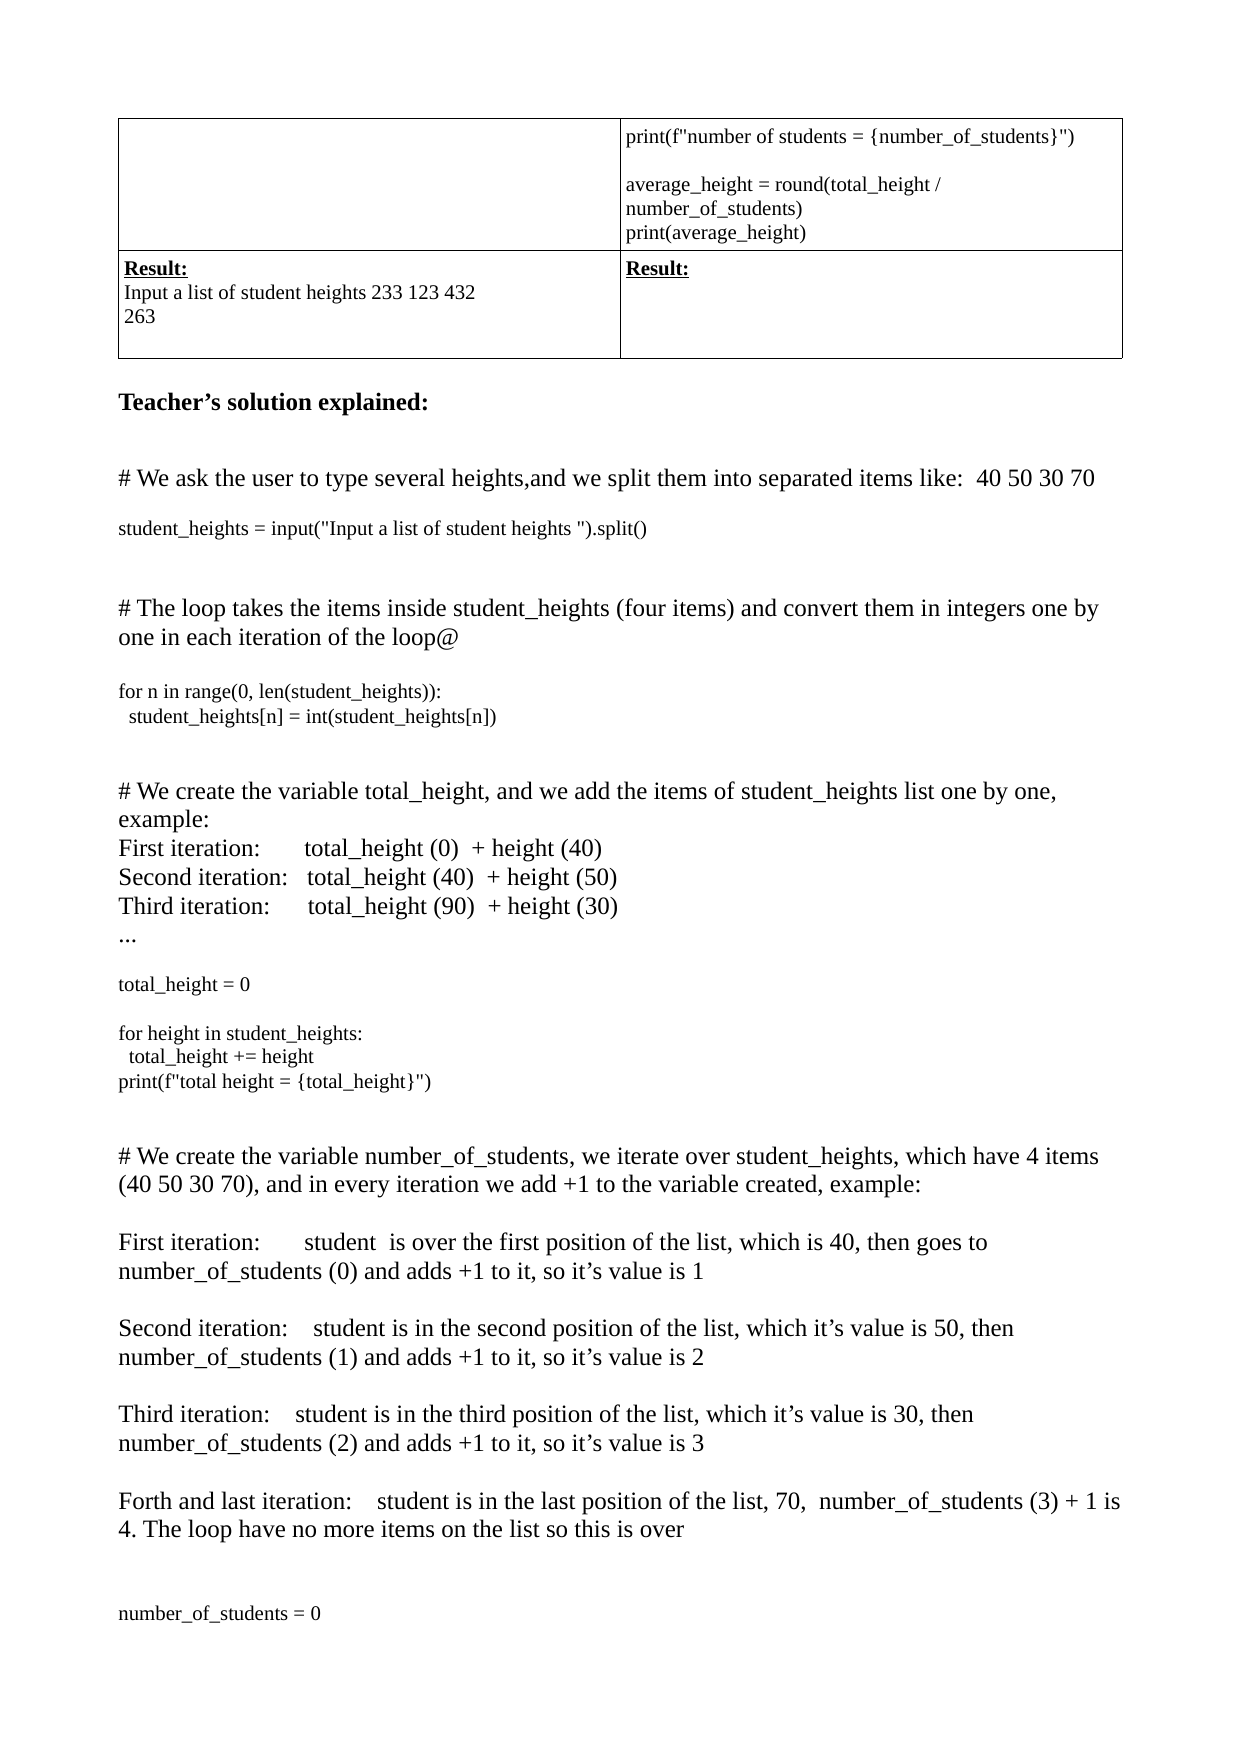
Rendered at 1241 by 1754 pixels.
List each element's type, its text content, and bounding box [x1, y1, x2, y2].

table_cell Result: [621, 251, 1122, 358]
text First iteration: student is over the first position of the list, which is 40, then goes to number_of_students (0) and adds +1 to it, so it’s value is 1 [118, 1227, 1122, 1284]
text Forth and last iteration: student is in the last position of the list, 70, number_of_students (3) + 1 is 4. The loop have no more items on the list so this is over [118, 1486, 1122, 1543]
text Teacher’s solution explained: [118, 387, 1122, 415]
text print(f"total height = {total_height}") [118, 1068, 1122, 1093]
text # The loop takes the items inside student_heights (four items) and convert them in integers one by one in each iteration of the loop@ [118, 593, 1122, 651]
table_header [119, 119, 620, 250]
text Third iteration: total_height (90) + height (30) [118, 891, 1122, 919]
text for n in range(0, len(student_heights)): [118, 679, 1122, 703]
table_cell Result: Input a list of student heights 233 123 432 263 [119, 251, 620, 358]
text # We ask the user to type several heights,and we split them into separated items like: 40 50 30 70 [118, 463, 1122, 492]
text # We create the variable total_height, and we add the items of student_heights list one by one, example: [118, 776, 1122, 833]
text Second iteration: total_height (40) + height (50) [118, 862, 1122, 891]
text total_height += height [118, 1044, 1122, 1068]
table_header print(f"number of students = {number_of_students}") average_height = round(total_height / number_of_students) print(average_height) [621, 119, 1122, 250]
text # We create the variable number_of_students, we iterate over student_heights, which have 4 items (40 50 30 70), and in every iteration we add +1 to the variable created, example: [118, 1141, 1122, 1198]
text number_of_students = 0 [118, 1601, 1122, 1625]
text Third iteration: student is in the third position of the list, which it’s value is 30, then number_of_students (2) and adds +1 to it, so it’s value is 3 [118, 1399, 1122, 1457]
text Second iteration: student is in the second position of the list, which it’s value is 50, then number_of_students (1) and adds +1 to it, so it’s value is 2 [118, 1313, 1122, 1371]
text for height in student_heights: [118, 1020, 1122, 1044]
text student_heights = input("Input a list of student heights ").split() [118, 516, 1122, 540]
text student_heights[n] = int(student_heights[n]) [118, 703, 1122, 728]
text First iteration: total_height (0) + height (40) [118, 833, 1122, 862]
text total_height = 0 [118, 972, 1122, 996]
text ... [118, 919, 1122, 948]
